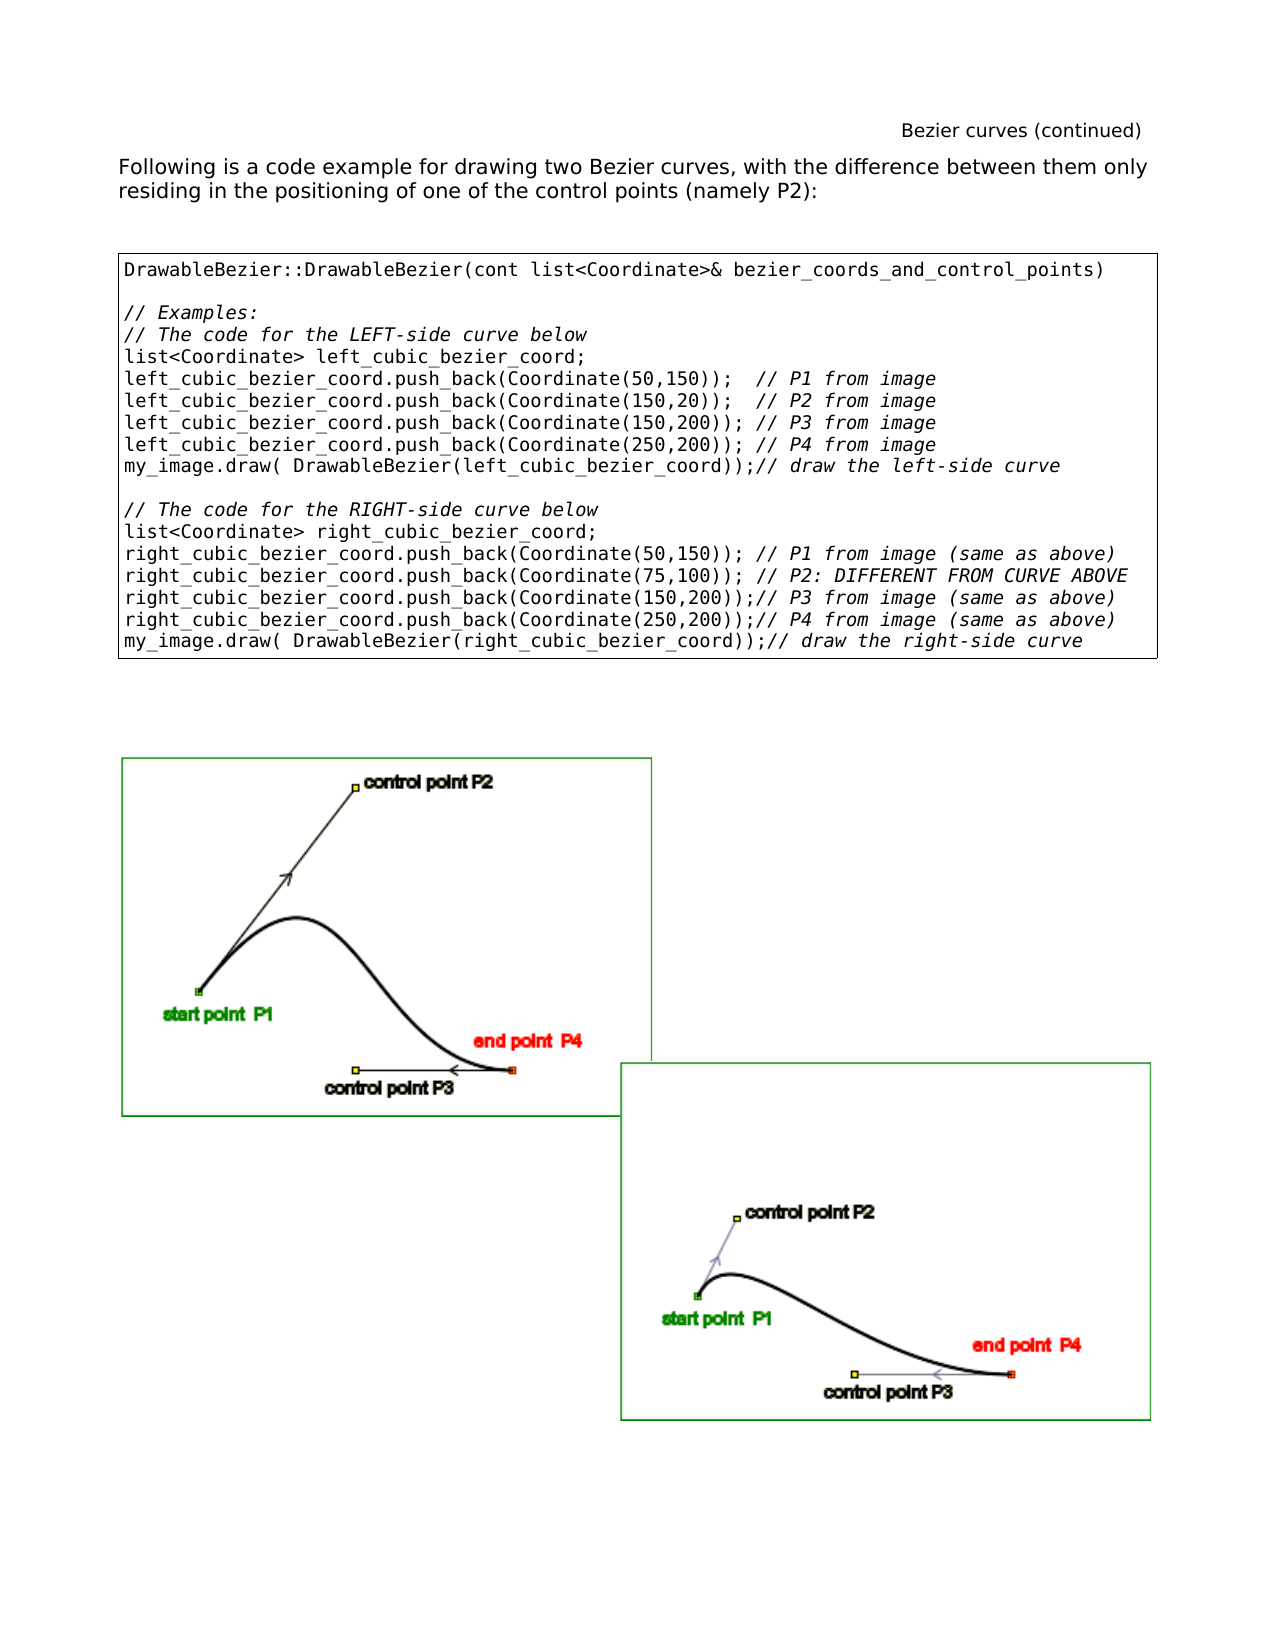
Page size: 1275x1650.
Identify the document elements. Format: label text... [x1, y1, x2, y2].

text Following is a code example for drawing two Bezier curves, with the difference between them only residing in the positioning of one of the control points (namely P2): [118, 155, 1157, 203]
text Bezier curves (continued) [118, 118, 1157, 142]
picture [120, 756, 1152, 1421]
table_header DrawableBezier::DrawableBezier(cont list<Coordinate>& bezier_coords_and_control_points) // Examples: // The code for the LEFT-side curve below list<Coordinate> left_cubic_bezier_coord; left_cubic_bezier_coord.push_back(Coordinate(50,150)); // P1 from image left_cubic_bezier_coord.push_back(Coordinate(150,20)); // P2 from image left_cubic_bezier_coord.push_back(Coordinate(150,200)); // P3 from image left_cubic_bezier_coord.push_back(Coordinate(250,200)); // P4 from image my_image.draw( DrawableBezier(left_cubic_bezier_coord));// draw the left-side curve // The code for the RIGHT-side curve below list<Coordinate> right_cubic_bezier_coord; right_cubic_bezier_coord.push_back(Coordinate(50,150)); // P1 from image (same as above) right_cubic_bezier_coord.push_back(Coordinate(75,100)); // P2: DIFFERENT FROM CURVE ABOVE right_cubic_bezier_coord.push_back(Coordinate(150,200));// P3 from image (same as above) right_cubic_bezier_coord.push_back(Coordinate(250,200));// P4 from image (same as above) my_image.draw( DrawableBezier(right_cubic_bezier_coord));// draw the right-side curve [119, 254, 1157, 658]
